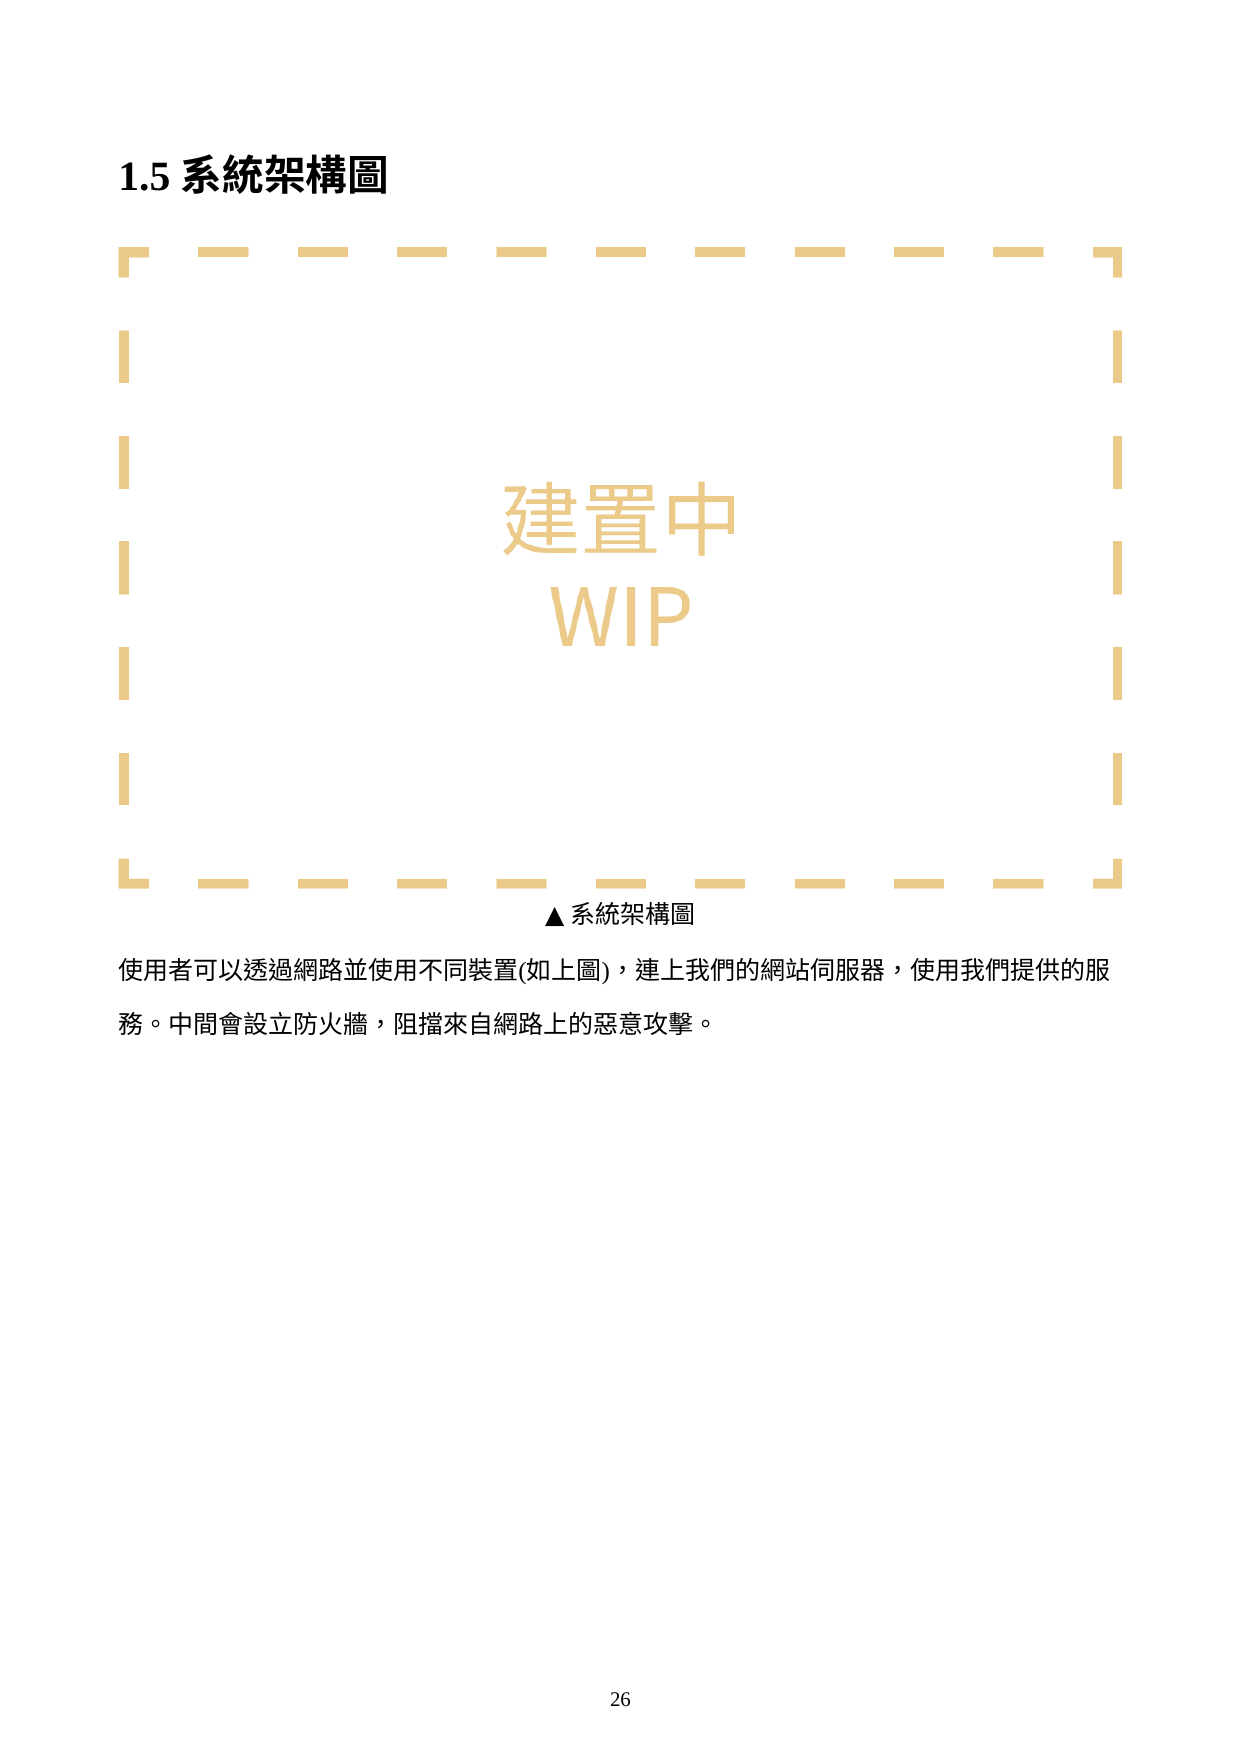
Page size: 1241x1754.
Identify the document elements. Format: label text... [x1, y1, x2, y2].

subtitle 1.5 系統架構圖 [118, 142, 1122, 202]
picture [118, 246, 1123, 889]
text ▲ 系統架構圖 [118, 889, 1122, 931]
text 使用者可以透過網路並使用不同裝置(如上圖)，連上我們的網站伺服器，使用我們提供的服務。中間會設立防火牆，阻擋來自網路上的惡意攻擊。 [118, 951, 1122, 1041]
